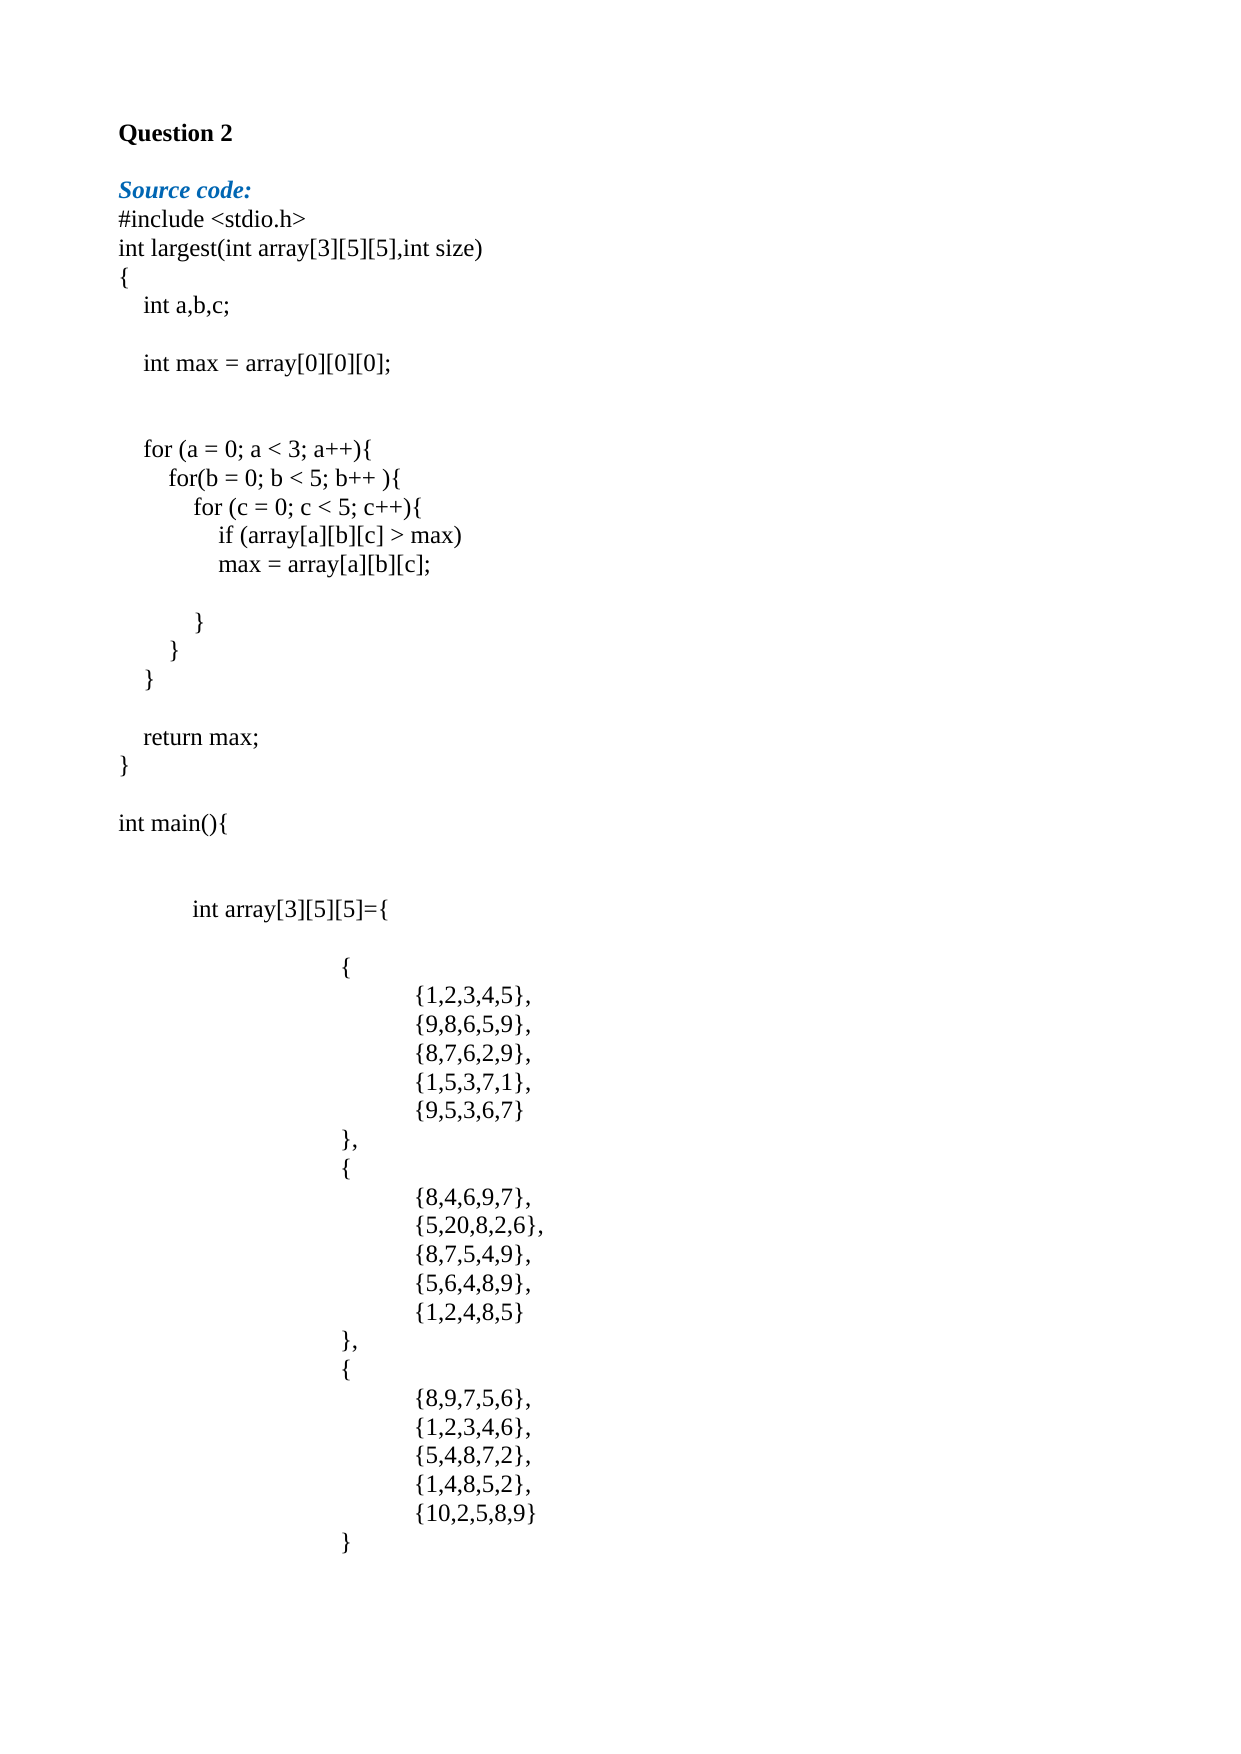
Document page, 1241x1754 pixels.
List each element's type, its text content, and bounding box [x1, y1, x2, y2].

text if (array[a][b][c] > max) [118, 521, 1122, 549]
text } [118, 664, 1122, 693]
text { [118, 1354, 1122, 1383]
text return max; [118, 722, 1122, 751]
text Question 2 [118, 118, 1122, 147]
text {1,2,4,8,5} [118, 1297, 1122, 1326]
text for (c = 0; c < 5; c++){ [118, 492, 1122, 521]
text {1,2,3,4,5}, [118, 981, 1122, 1009]
text } [118, 751, 1122, 779]
text {9,8,6,5,9}, [118, 1009, 1122, 1038]
text max = array[a][b][c]; [118, 549, 1122, 578]
text {10,2,5,8,9} [118, 1498, 1122, 1527]
text { [118, 952, 1122, 981]
text {8,7,5,4,9}, [118, 1239, 1122, 1268]
text { [118, 1153, 1122, 1182]
text } [118, 636, 1122, 664]
text int array[3][5][5]={ [118, 894, 1122, 923]
text int a,b,c; [118, 291, 1122, 319]
text {5,6,4,8,9}, [118, 1268, 1122, 1297]
text {8,7,6,2,9}, [118, 1038, 1122, 1067]
text {5,20,8,2,6}, [118, 1211, 1122, 1239]
text {8,9,7,5,6}, [118, 1383, 1122, 1412]
text {5,4,8,7,2}, [118, 1441, 1122, 1469]
text } [118, 607, 1122, 636]
text int largest(int array[3][5][5],int size) [118, 233, 1122, 262]
text } [118, 1527, 1122, 1556]
text { [118, 262, 1122, 291]
text {1,4,8,5,2}, [118, 1469, 1122, 1498]
text }, [118, 1124, 1122, 1153]
text int main(){ [118, 808, 1122, 837]
text for (a = 0; a < 3; a++){ [118, 434, 1122, 463]
text {1,2,3,4,6}, [118, 1412, 1122, 1441]
text Source code: [118, 176, 1122, 204]
text {9,5,3,6,7} [118, 1096, 1122, 1124]
text #include <stdio.h> [118, 204, 1122, 233]
text int max = array[0][0][0]; [118, 348, 1122, 377]
text }, [118, 1326, 1122, 1354]
text {1,5,3,7,1}, [118, 1067, 1122, 1096]
text {8,4,6,9,7}, [118, 1182, 1122, 1211]
text for(b = 0; b < 5; b++ ){ [118, 463, 1122, 492]
